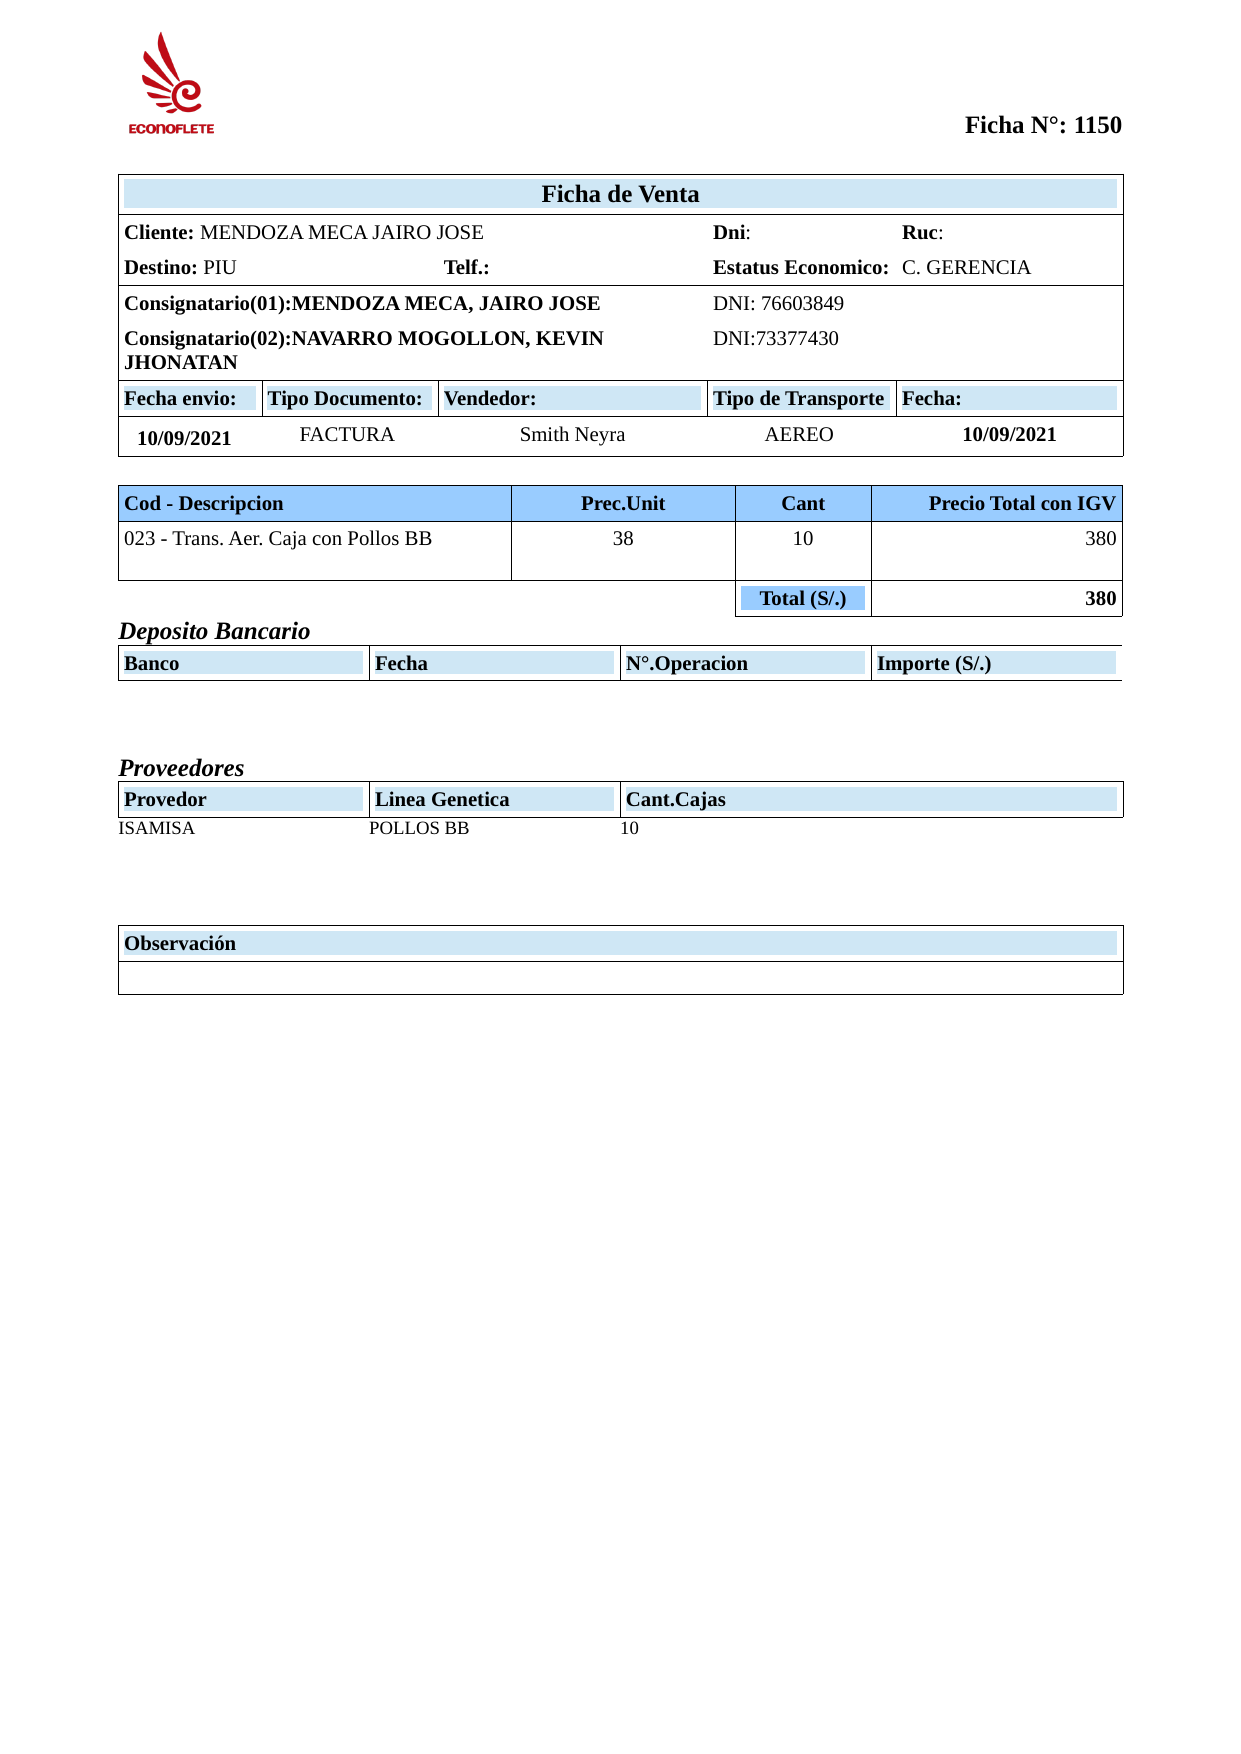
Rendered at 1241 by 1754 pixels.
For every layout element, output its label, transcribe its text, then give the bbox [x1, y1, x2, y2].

table_cell Cliente: MENDOZA MECA JAIRO JOSE [119, 215, 707, 249]
table_cell Smith Neyra [438, 417, 707, 456]
table_cell 10 [736, 522, 871, 580]
table_cell Telf.: [438, 249, 707, 285]
table_cell Consignatario(01):MENDOZA MECA, JAIRO JOSE [119, 286, 707, 321]
table_cell Estatus Economico: [707, 249, 896, 285]
table_cell AEREO [707, 417, 896, 456]
table_header Importe (S/.) [872, 646, 1122, 680]
table_cell 38 [512, 522, 735, 580]
table_cell [871, 729, 1122, 753]
table_cell [369, 839, 620, 860]
table_cell [118, 705, 369, 728]
table_cell [620, 903, 1123, 925]
table_header N°.Operacion [621, 646, 871, 680]
table_header Cant.Cajas [621, 782, 1123, 817]
table_cell 380 [872, 522, 1122, 580]
text Deposito Bancario [118, 616, 1122, 645]
table_cell Tipo Documento: [263, 381, 438, 416]
table_header Observación [119, 926, 1123, 961]
table_cell [871, 681, 1122, 704]
table_header Prec.Unit [512, 486, 735, 521]
table_cell Fecha: [897, 381, 1123, 416]
table_cell [369, 882, 620, 903]
table_header Precio Total con IGV [872, 486, 1122, 521]
table_cell [620, 839, 1123, 860]
table_header Banco [119, 646, 369, 680]
table_header Provedor [119, 782, 369, 817]
table_cell [369, 903, 620, 925]
table_cell [369, 860, 620, 882]
table_cell 10/09/2021 [896, 417, 1123, 456]
table_cell [118, 729, 369, 753]
table_cell [511, 581, 735, 616]
table_cell Vendedor: [439, 381, 707, 416]
table_cell 10 [620, 818, 1123, 839]
table_cell [369, 681, 620, 704]
table_cell DNI:73377430 [707, 321, 1123, 380]
table_cell FACTURA [262, 417, 438, 456]
table_cell 380 [872, 581, 1122, 616]
table_cell Ruc: [896, 215, 1123, 249]
table_cell [620, 681, 871, 704]
table_cell Dni: [707, 215, 896, 249]
table_cell [620, 705, 871, 728]
table_cell [871, 705, 1122, 728]
text Proveedores [118, 753, 1122, 781]
table_cell Destino: PIU [119, 249, 438, 285]
table_cell POLLOS BB [369, 818, 620, 839]
table_header Linea Genetica [370, 782, 620, 817]
table_cell [118, 581, 511, 616]
table_cell C. GERENCIA [896, 249, 1123, 285]
table_cell Total (S/.) [736, 581, 871, 616]
table_cell 10/09/2021 [119, 417, 262, 456]
table_cell [620, 882, 1123, 903]
table_cell DNI: 76603849 [707, 286, 1123, 321]
table_cell Consignatario(02):NAVARRO MOGOLLON, KEVIN JHONATAN [119, 321, 707, 380]
table_cell [118, 903, 369, 925]
table_cell [118, 681, 369, 704]
table_cell ISAMISA [118, 818, 369, 839]
table_cell [118, 839, 369, 860]
table_cell [620, 729, 871, 753]
table_header Cant [736, 486, 871, 521]
table_cell [369, 729, 620, 753]
table_cell [369, 705, 620, 728]
table_header Cod - Descripcion [119, 486, 511, 521]
table_header Ficha de Venta [119, 175, 1123, 214]
picture [118, 31, 225, 134]
table_cell [119, 962, 1123, 994]
table_cell Fecha envio: [119, 381, 262, 416]
table_cell [118, 882, 369, 903]
table_cell [620, 860, 1123, 882]
table_header Fecha [370, 646, 620, 680]
table_cell Tipo de Transporte [708, 381, 896, 416]
table_cell [118, 860, 369, 882]
table_cell 023 - Trans. Aer. Caja con Pollos BB [119, 522, 511, 580]
